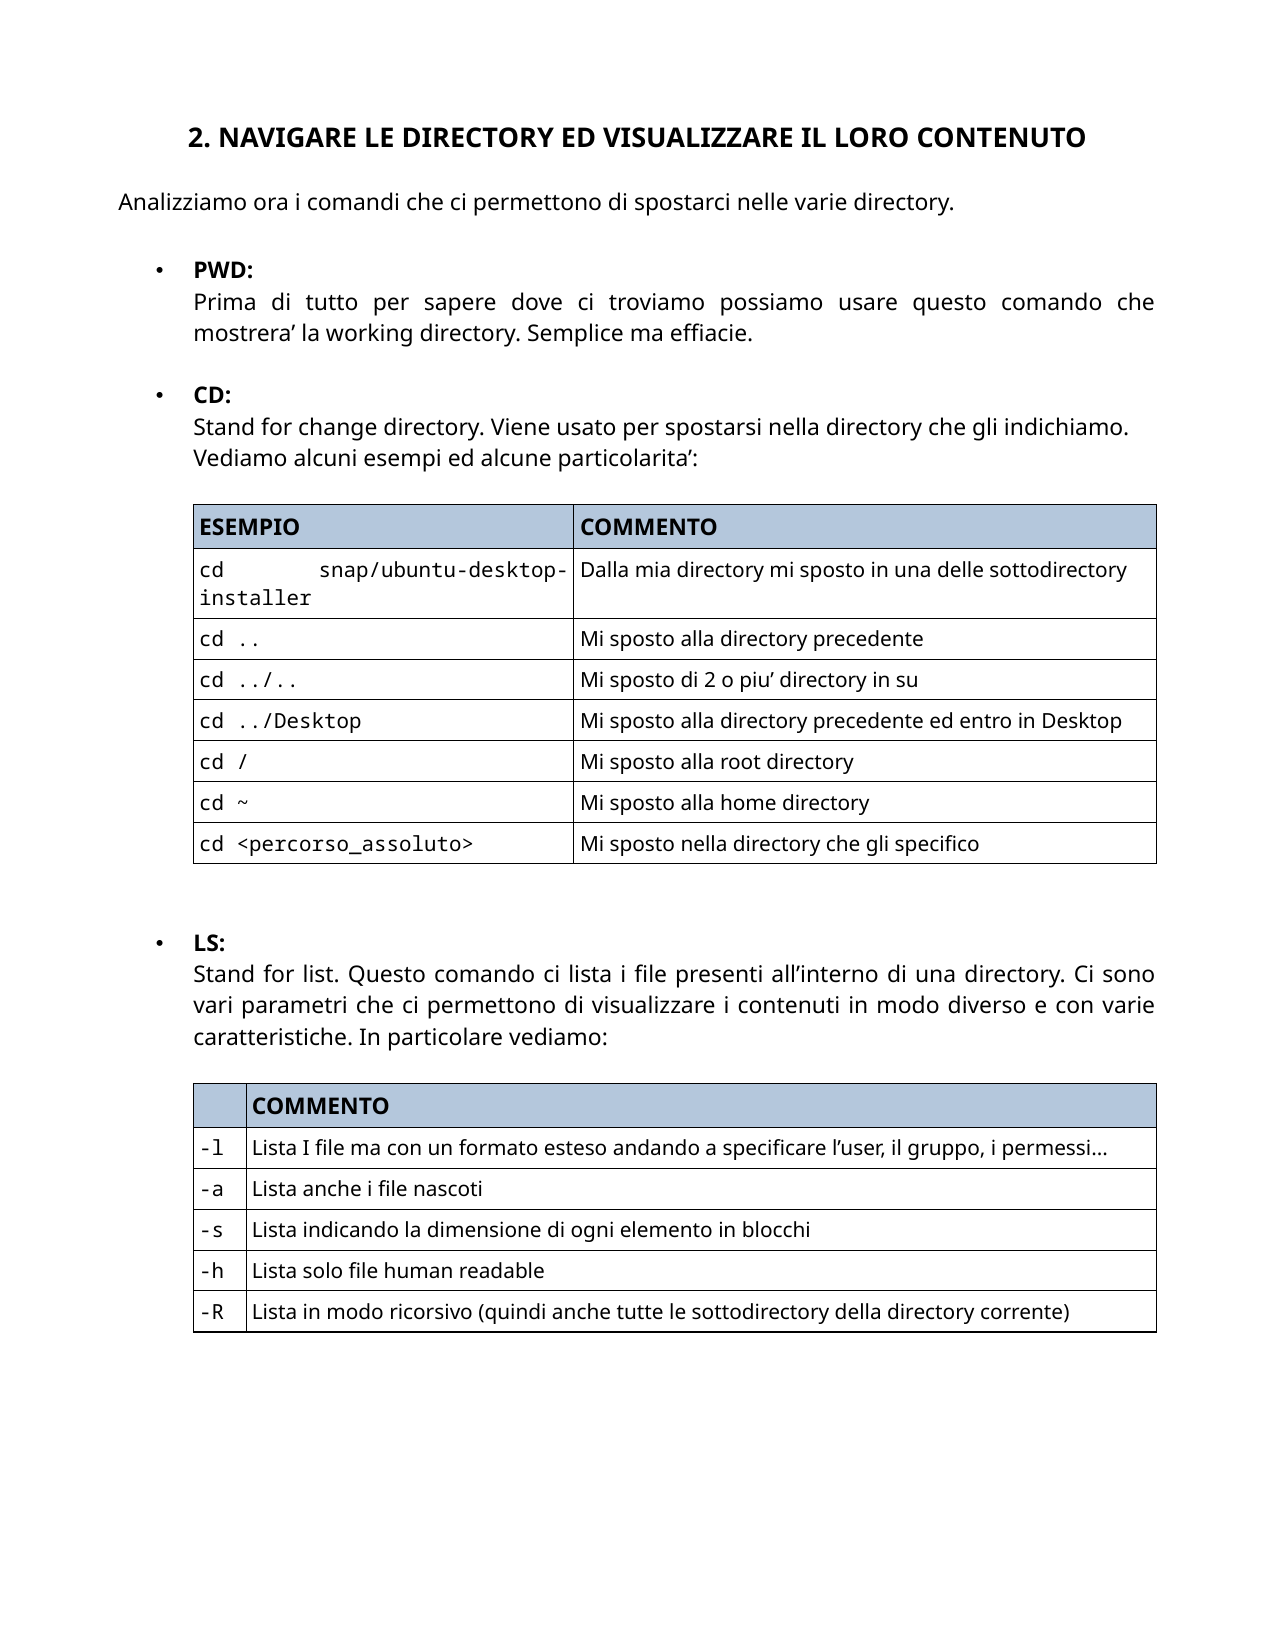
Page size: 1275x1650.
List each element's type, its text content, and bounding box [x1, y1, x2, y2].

table_cell Mi sposto alla root directory [574, 741, 1156, 781]
table_cell Lista solo file human readable [247, 1251, 1156, 1290]
table_cell cd ../.. [194, 660, 573, 699]
table_cell Lista indicando la dimensione di ogni elemento in blocchi [247, 1210, 1156, 1249]
table_cell Mi sposto alla directory precedente [574, 619, 1156, 658]
table_cell cd snap/ubuntu-desktop-installer [194, 549, 573, 617]
table_cell cd ~ [194, 782, 573, 822]
table_header COMMENTO [247, 1084, 1156, 1127]
table_cell Dalla mia directory mi sposto in una delle sottodirectory [574, 549, 1156, 617]
table_cell -a [194, 1169, 246, 1208]
table_cell -s [194, 1210, 246, 1249]
table_cell Mi sposto alla home directory [574, 782, 1156, 822]
list Vediamo alcuni esempi ed alcune particolarita’: [156, 442, 1157, 473]
table_cell Mi sposto nella directory che gli specifico [574, 823, 1156, 863]
table_header [194, 1084, 246, 1127]
table_cell cd / [194, 741, 573, 781]
table_cell Mi sposto di 2 o piu’ directory in su [574, 660, 1156, 699]
table_cell -h [194, 1251, 246, 1290]
list LS: Stand for list. Questo comando ci lista i file presenti all’interno di una directory. Ci sono vari parametri che ci permettono di visualizzare i contenuti in modo diverso e con varie caratteristiche. In particolare vediamo: [156, 927, 1157, 1052]
list Stand for change directory. Viene usato per spostarsi nella directory che gli indichiamo. [156, 411, 1157, 442]
table_cell -R [194, 1291, 246, 1331]
table_header ESEMPIO [194, 505, 573, 548]
list CD: [156, 379, 1157, 411]
table_cell cd .. [194, 619, 573, 658]
table_cell -l [194, 1128, 246, 1168]
text 2. NAVIGARE LE DIRECTORY ED VISUALIZZARE IL LORO CONTENUTO [118, 118, 1157, 155]
table_header COMMENTO [574, 505, 1156, 548]
list Prima di tutto per sapere dove ci troviamo possiamo usare questo comando che mostrera’ la working directory. Semplice ma effiacie. [156, 286, 1157, 348]
text Analizziamo ora i comandi che ci permettono di spostarci nelle varie directory. [118, 186, 1157, 217]
table_cell Lista anche i file nascoti [247, 1169, 1156, 1208]
table_cell cd ../Desktop [194, 700, 573, 740]
list PWD: [156, 254, 1157, 286]
table_cell cd <percorso_assoluto> [194, 823, 573, 863]
table_cell Mi sposto alla directory precedente ed entro in Desktop [574, 700, 1156, 740]
table_cell Lista I file ma con un formato esteso andando a specificare l’user, il gruppo, i permessi... [247, 1128, 1156, 1168]
table_cell Lista in modo ricorsivo (quindi anche tutte le sottodirectory della directory corrente) [247, 1291, 1156, 1331]
